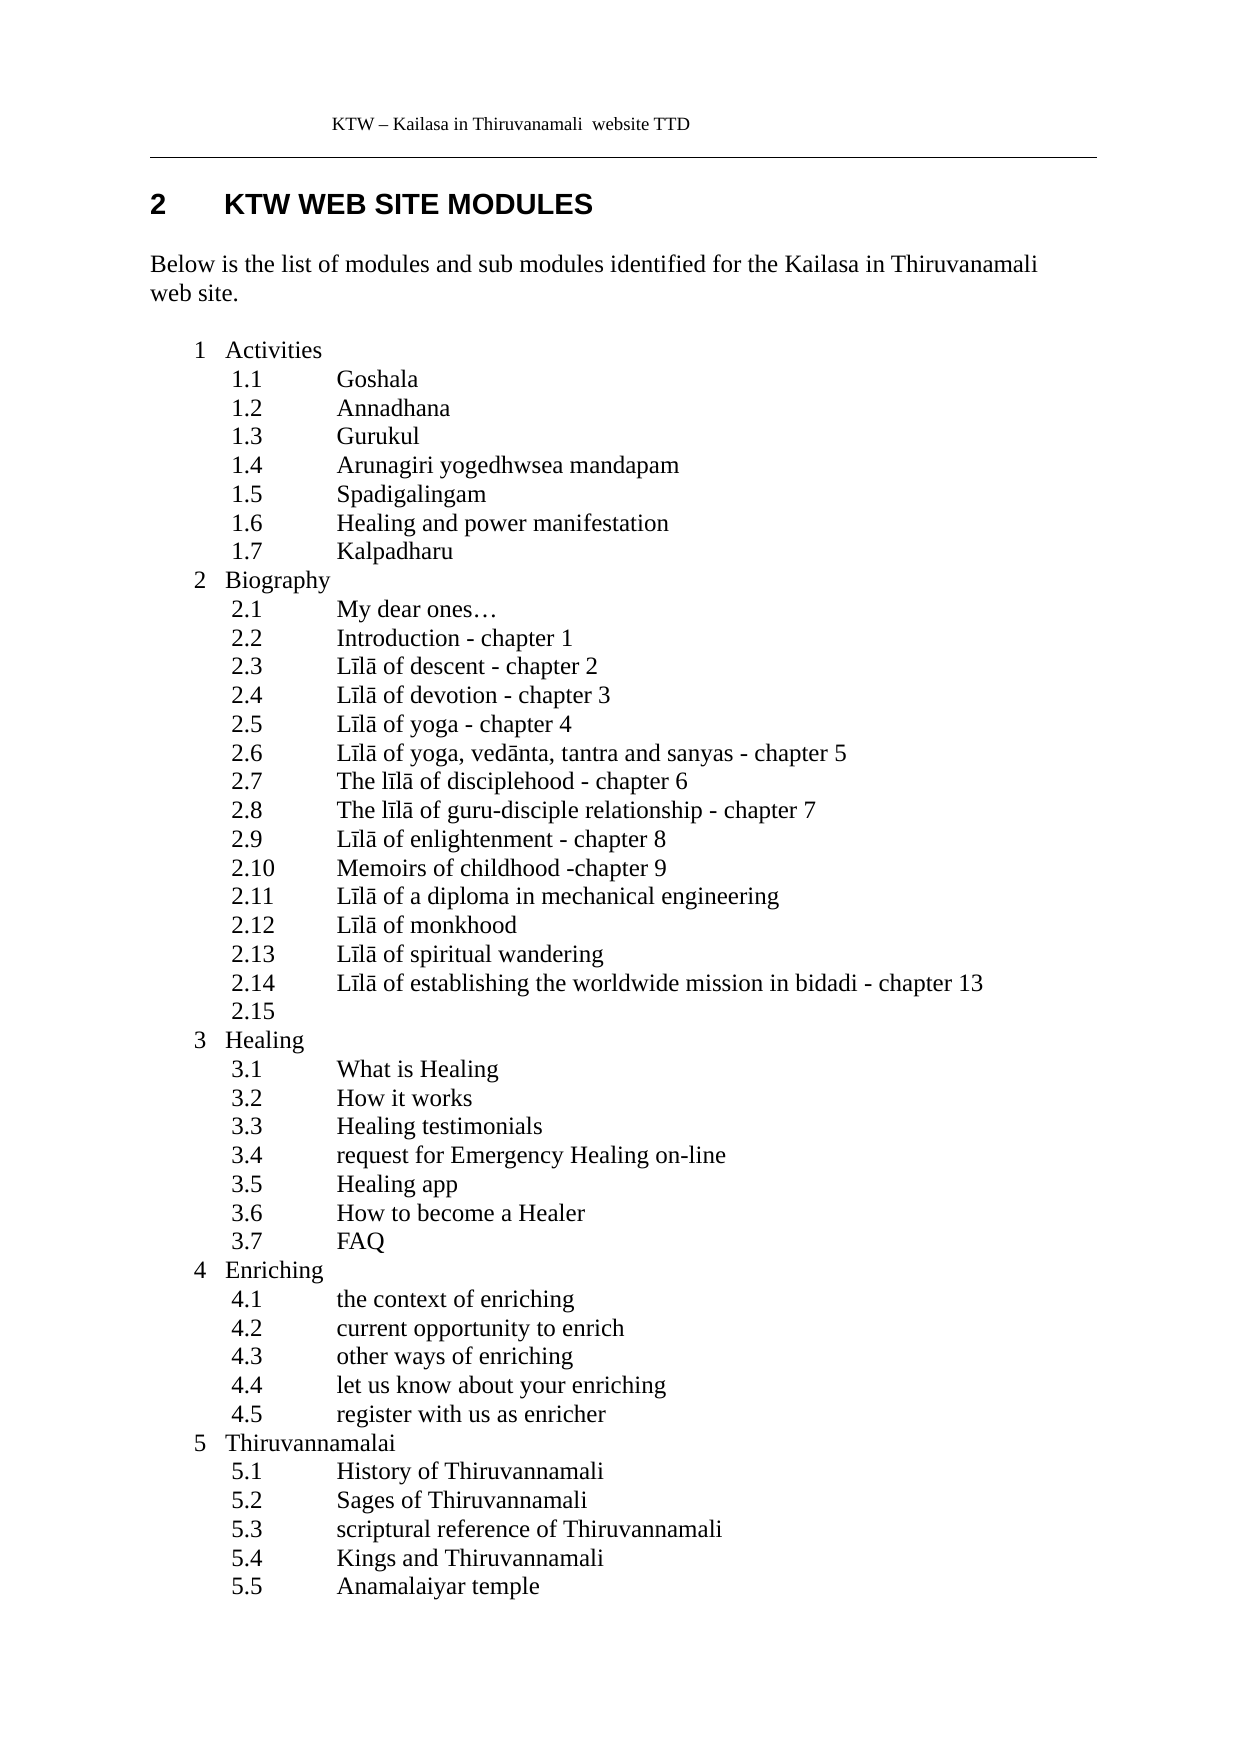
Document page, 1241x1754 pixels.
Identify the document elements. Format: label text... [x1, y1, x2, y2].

list Memoirs of childhood -chapter 9 [225, 853, 1090, 881]
list other ways of enriching [225, 1341, 1090, 1370]
list FAQ [225, 1226, 1090, 1255]
list current opportunity to enrich [225, 1313, 1090, 1341]
list Enriching [187, 1255, 1090, 1284]
list Thiruvannamalai [187, 1428, 1090, 1456]
list Līlā of yoga, vedānta, tantra and sanyas - chapter 5 [225, 738, 1090, 766]
list My dear ones… [225, 594, 1090, 623]
list Līlā of yoga - chapter 4 [225, 709, 1090, 738]
list register with us as enricher [225, 1399, 1090, 1428]
list Anamalaiyar temple [225, 1571, 1090, 1600]
list Healing app [225, 1169, 1090, 1198]
list Līlā of a diploma in mechanical engineering [225, 881, 1090, 910]
list Sages of Thiruvannamali [225, 1485, 1090, 1514]
list Gurukul [225, 421, 1090, 450]
list How it works [225, 1083, 1090, 1111]
list Spadigalingam [225, 479, 1090, 508]
list Goshala [225, 364, 1090, 393]
list Healing and power manifestation [225, 508, 1090, 536]
list Biography [187, 565, 1090, 594]
list Līlā of devotion - chapter 3 [225, 680, 1090, 709]
text Below is the list of modules and sub modules identified for the Kailasa in Thiruvanamali web site. [150, 249, 1090, 306]
list The līlā of guru-disciple relationship - chapter 7 [225, 795, 1090, 824]
list Kalpadharu [225, 536, 1090, 565]
list the context of enriching [225, 1284, 1090, 1313]
list Arunagiri yogedhwsea mandapam [225, 450, 1090, 479]
list Līlā of descent - chapter 2 [225, 651, 1090, 680]
list Līlā of enlightenment - chapter 8 [225, 824, 1090, 853]
list Healing testimonials [225, 1111, 1090, 1140]
list The līlā of disciplehood - chapter 6 [225, 766, 1090, 795]
list let us know about your enriching [225, 1370, 1090, 1399]
list Līlā of monkhood [225, 910, 1090, 939]
list How to become a Healer [225, 1198, 1090, 1226]
list Healing [187, 1025, 1090, 1054]
list scriptural reference of Thiruvannamali [225, 1514, 1090, 1543]
list Līlā of establishing the worldwide mission in bidadi - chapter 13 [225, 968, 1090, 996]
list Introduction - chapter 1 [225, 623, 1090, 651]
list What is Healing [225, 1054, 1090, 1083]
list Kings and Thiruvannamali [225, 1543, 1090, 1571]
list Activities [187, 335, 1090, 364]
list Līlā of spiritual wandering [225, 939, 1090, 968]
list Annadhana [225, 393, 1090, 421]
text 2 ktw web site modules [150, 187, 1090, 220]
list History of Thiruvannamali [225, 1456, 1090, 1485]
list request for Emergency Healing on-line [225, 1140, 1090, 1169]
